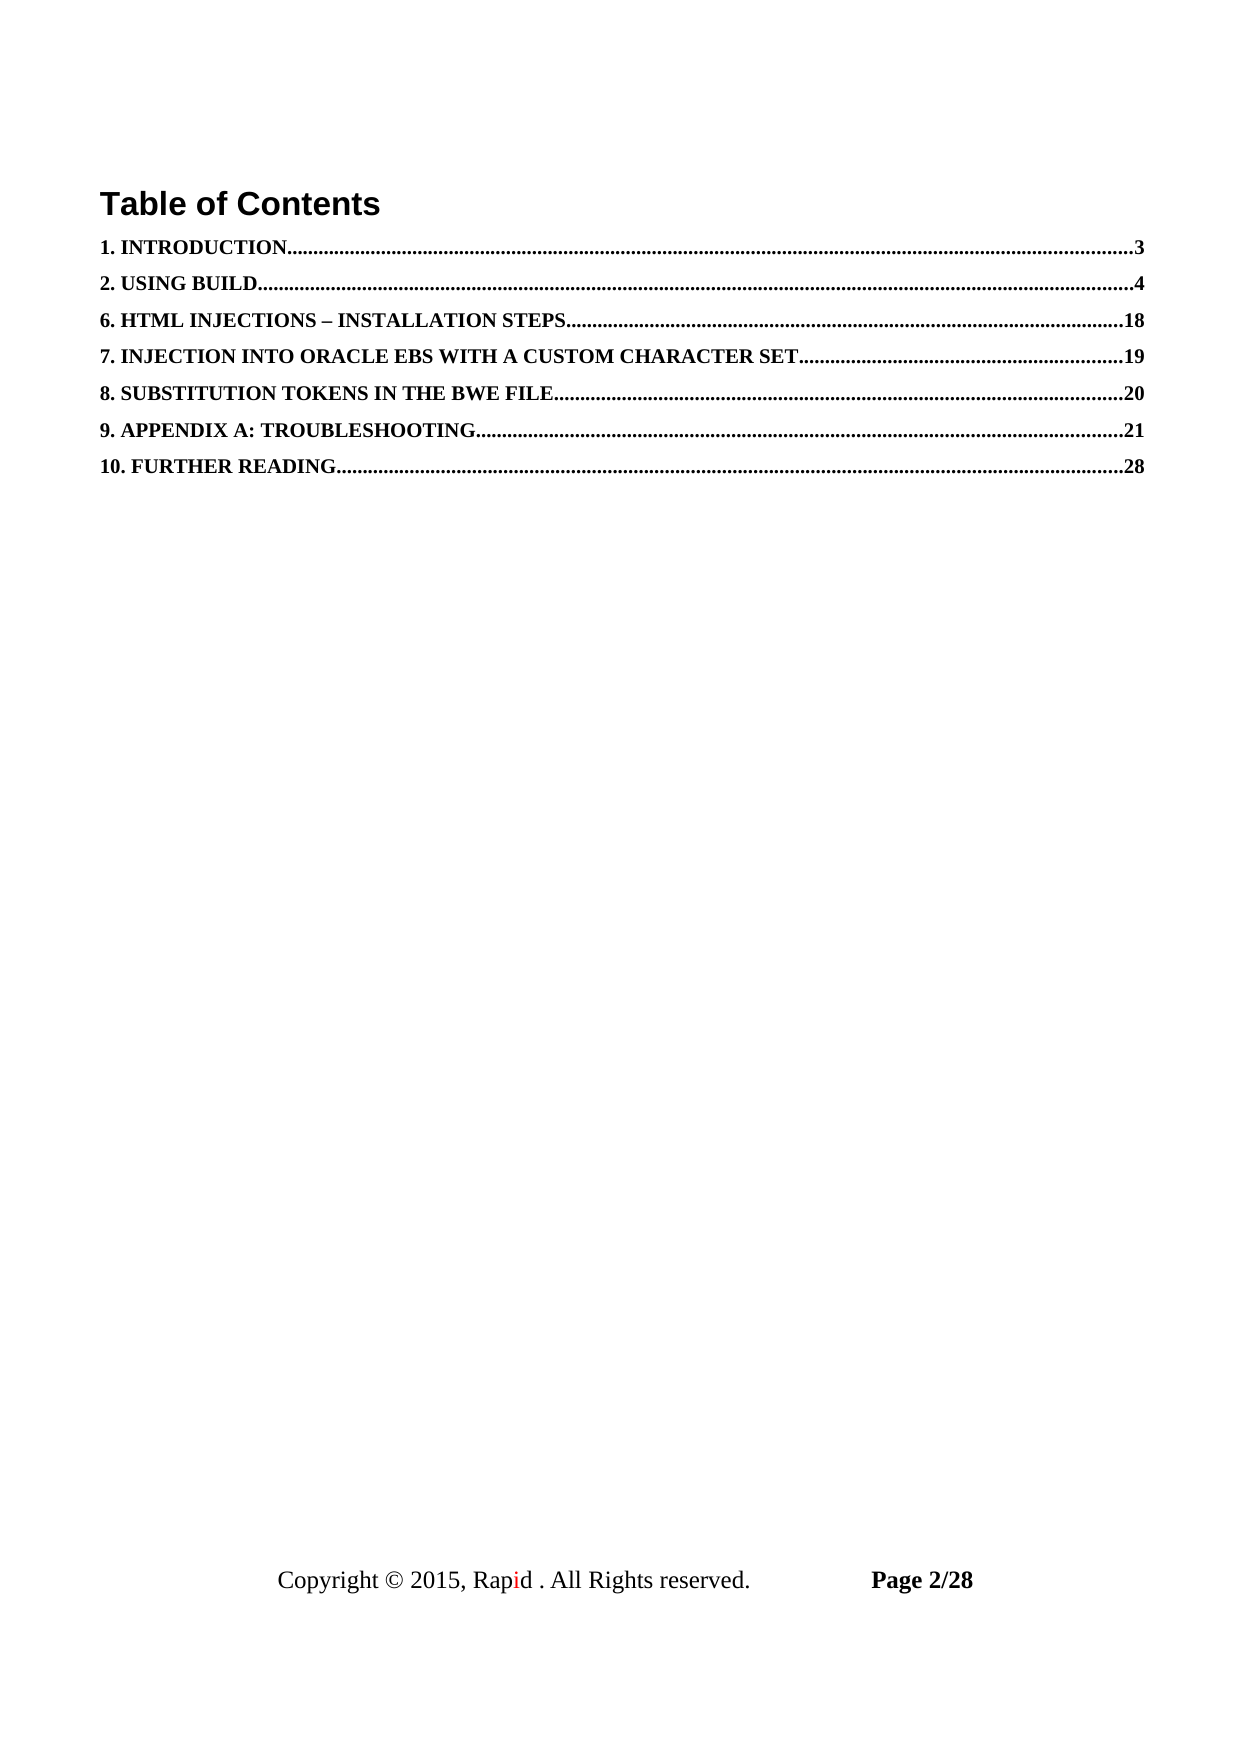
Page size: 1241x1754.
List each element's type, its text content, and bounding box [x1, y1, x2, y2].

text 6. HTML injections – installation steps 18 [99, 308, 1144, 332]
text 1. Introduction 3 [99, 235, 1144, 259]
text 10. Further Reading 28 [99, 454, 1144, 478]
text 7. Injection into Oracle EBS with a custom character set 19 [99, 344, 1144, 368]
text 8. Substitution tokens in the BWE file 20 [99, 381, 1144, 405]
subtitle Table of Contents [99, 184, 1144, 222]
text 9. Appendix A: Troubleshooting 21 [99, 417, 1144, 442]
text 2. Using BUILD 4 [99, 271, 1144, 295]
